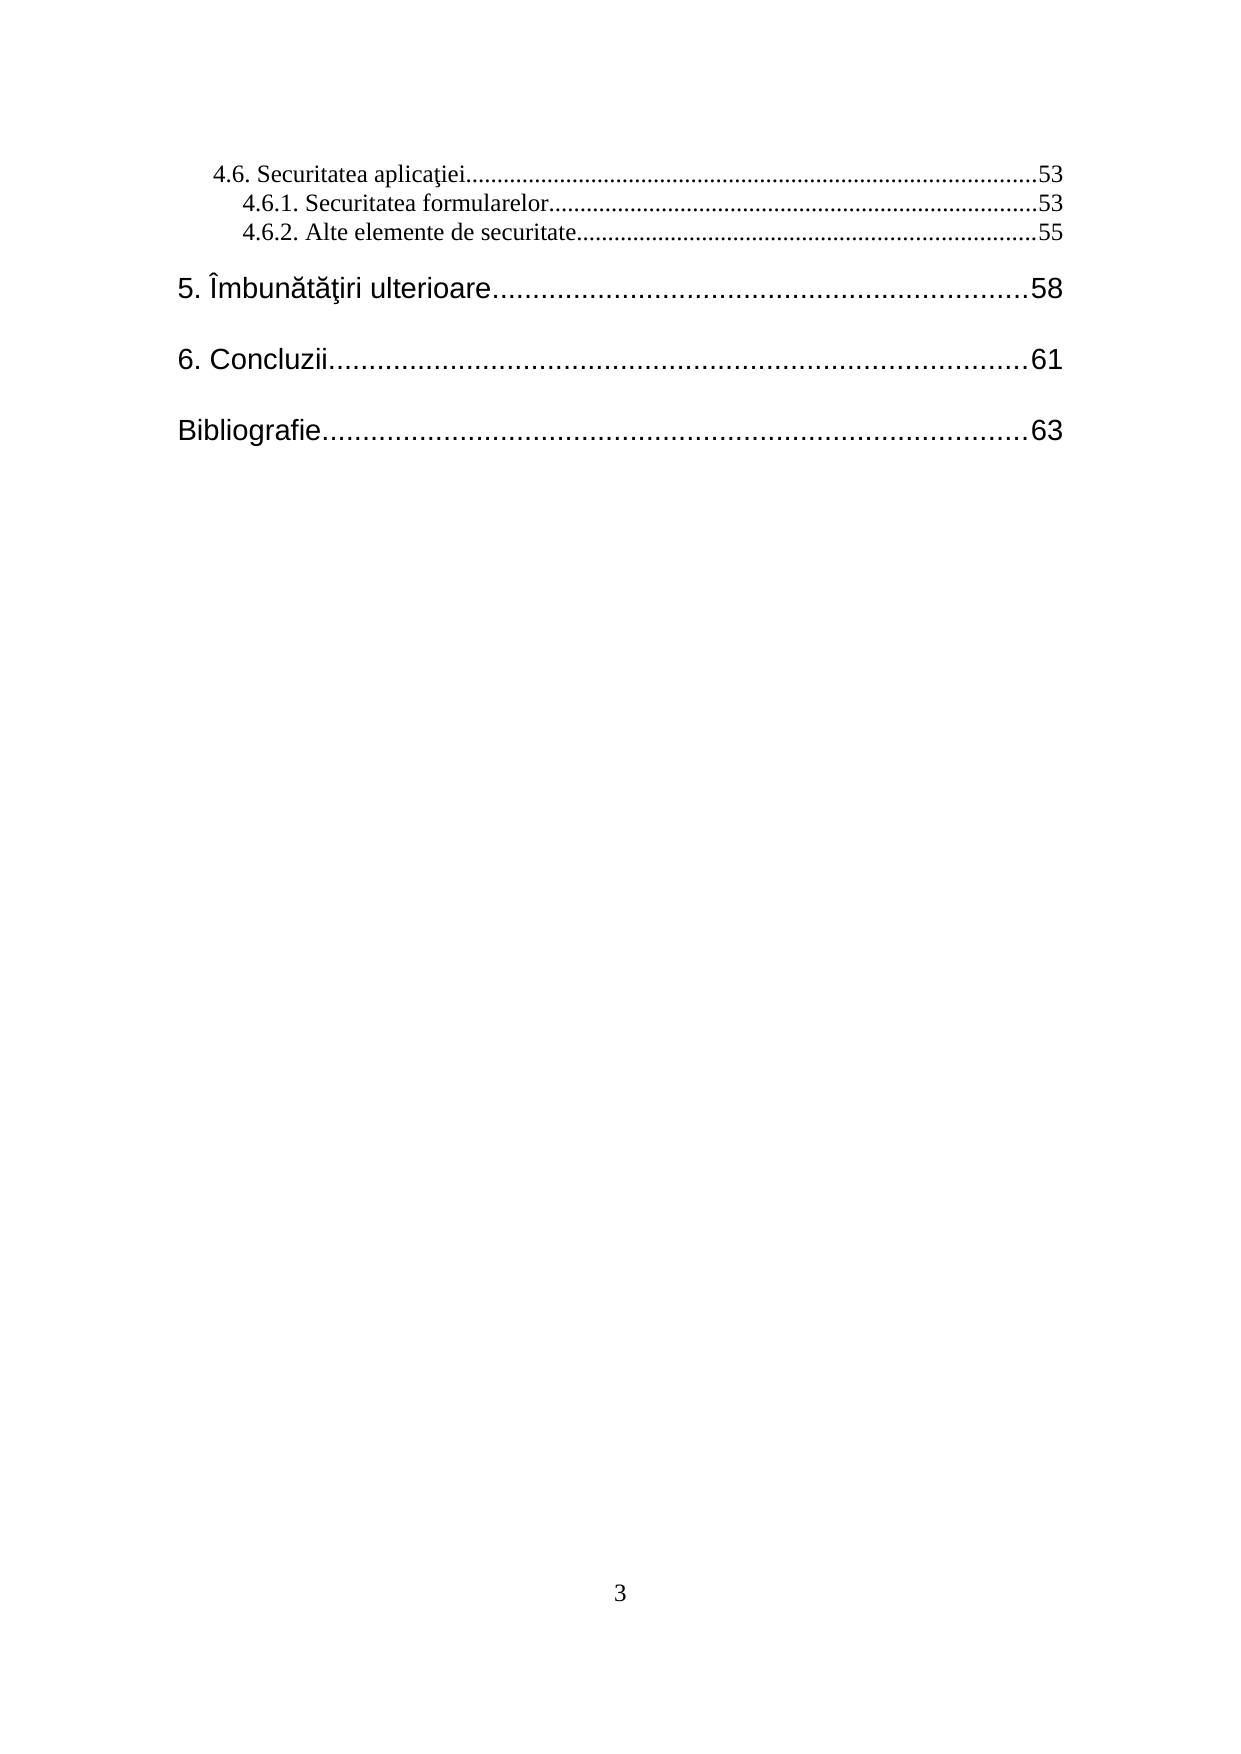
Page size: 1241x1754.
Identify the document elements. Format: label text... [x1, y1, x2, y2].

text 4.6.1. Securitatea formularelor 53 [236, 188, 1063, 217]
subtitle 5. Îmbunătăţiri ulterioare 58 [177, 271, 1063, 304]
text 4.6. Securitatea aplicaţiei 53 [207, 159, 1063, 188]
subtitle 6. Concluzii 61 [177, 342, 1063, 375]
subtitle Bibliografie 63 [177, 413, 1063, 446]
text 4.6.2. Alte elemente de securitate 55 [236, 217, 1063, 246]
